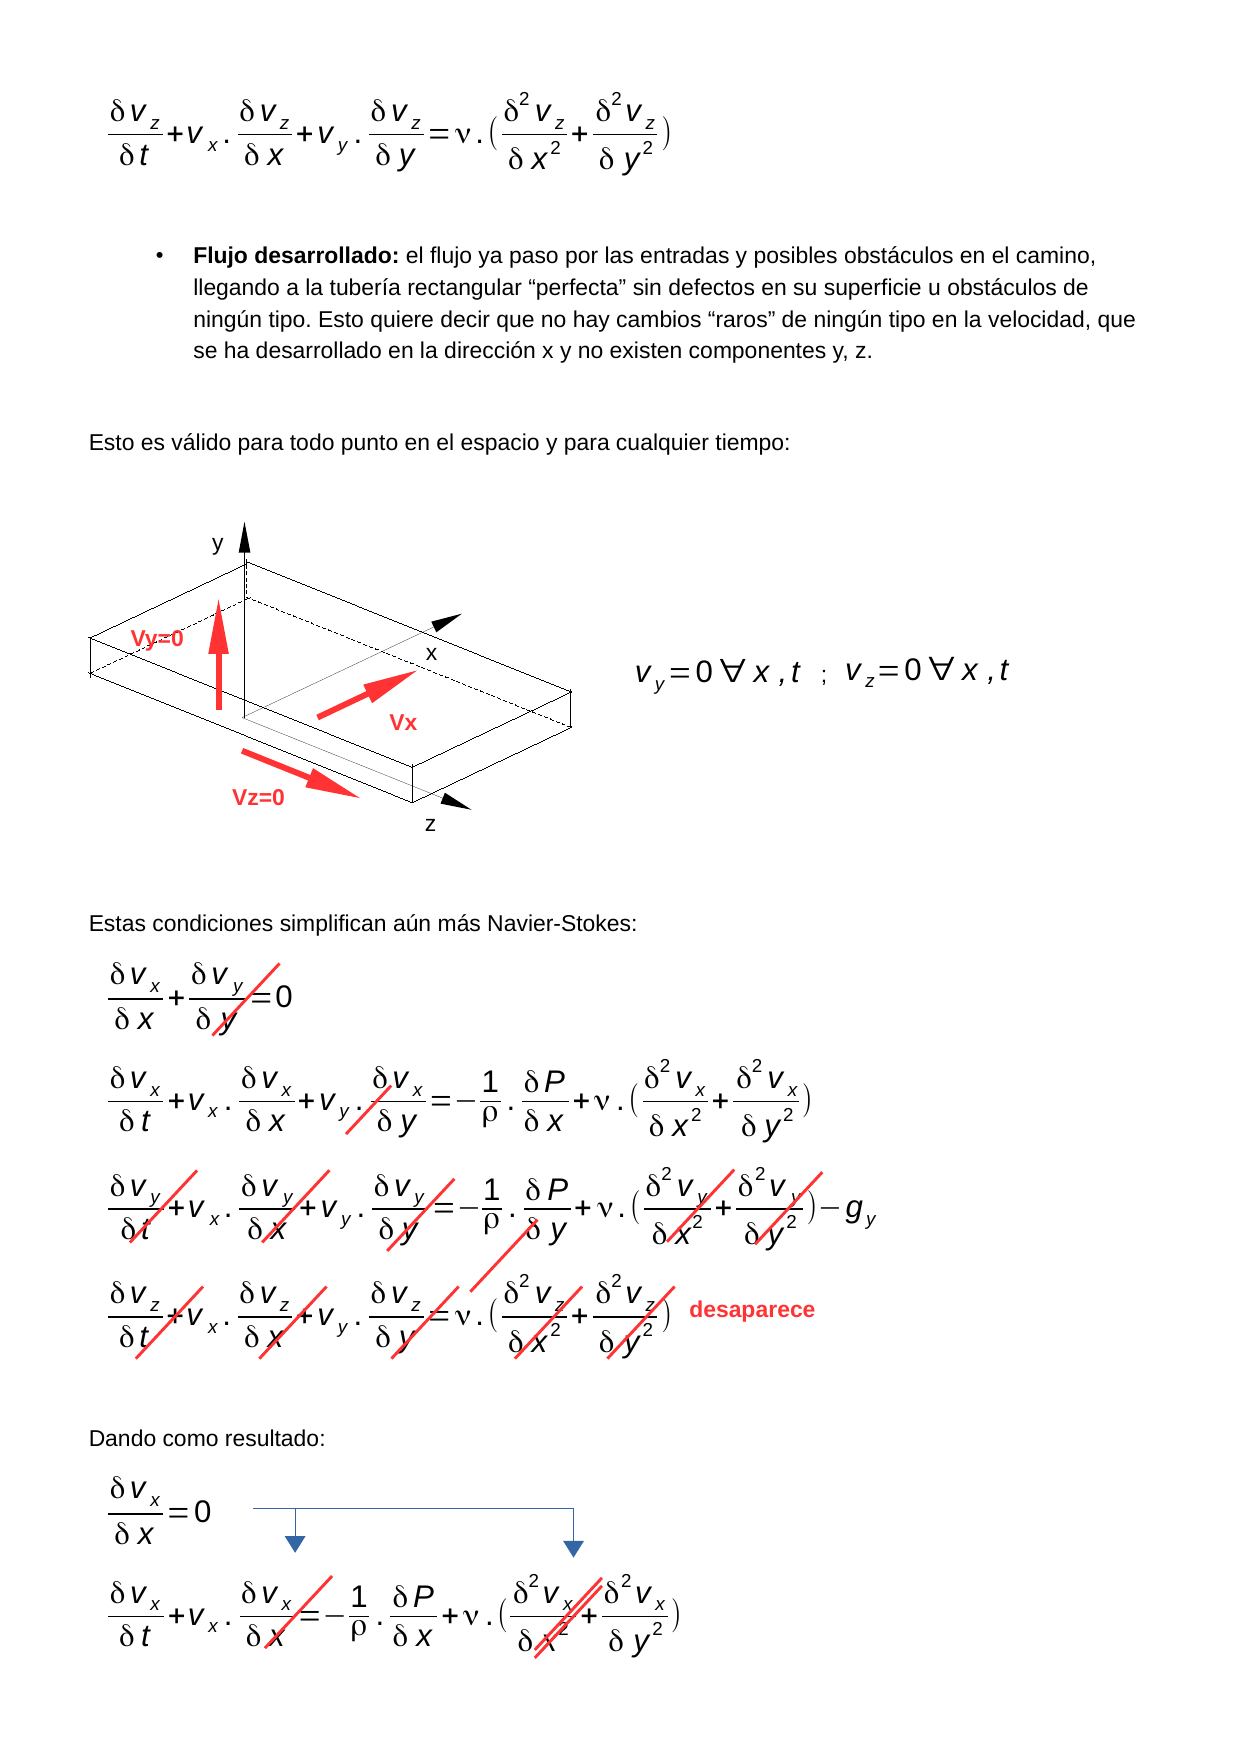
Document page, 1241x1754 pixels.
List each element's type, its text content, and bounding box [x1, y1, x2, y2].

text Dando como resultado: [88, 1425, 1152, 1451]
text desaparece [88, 1271, 1152, 1359]
text ; [88, 522, 1152, 844]
text Estas condiciones simplifican aún más Navier-Stokes: [88, 910, 1152, 936]
list Flujo desarrollado: el flujo ya paso por las entradas y posibles obstáculos en el camino, llegando a la tubería rectangular “perfecta” sin defectos en su superficie u obstáculos de ningún tipo. Esto quiere decir que no hay cambios “raros” de ningún tipo en la velocidad, que se ha desarrollado en la dirección x y no existen componentes y, z. [156, 242, 1152, 363]
text Esto es válido para todo punto en el espacio y para cualquier tiempo: [88, 429, 1152, 456]
